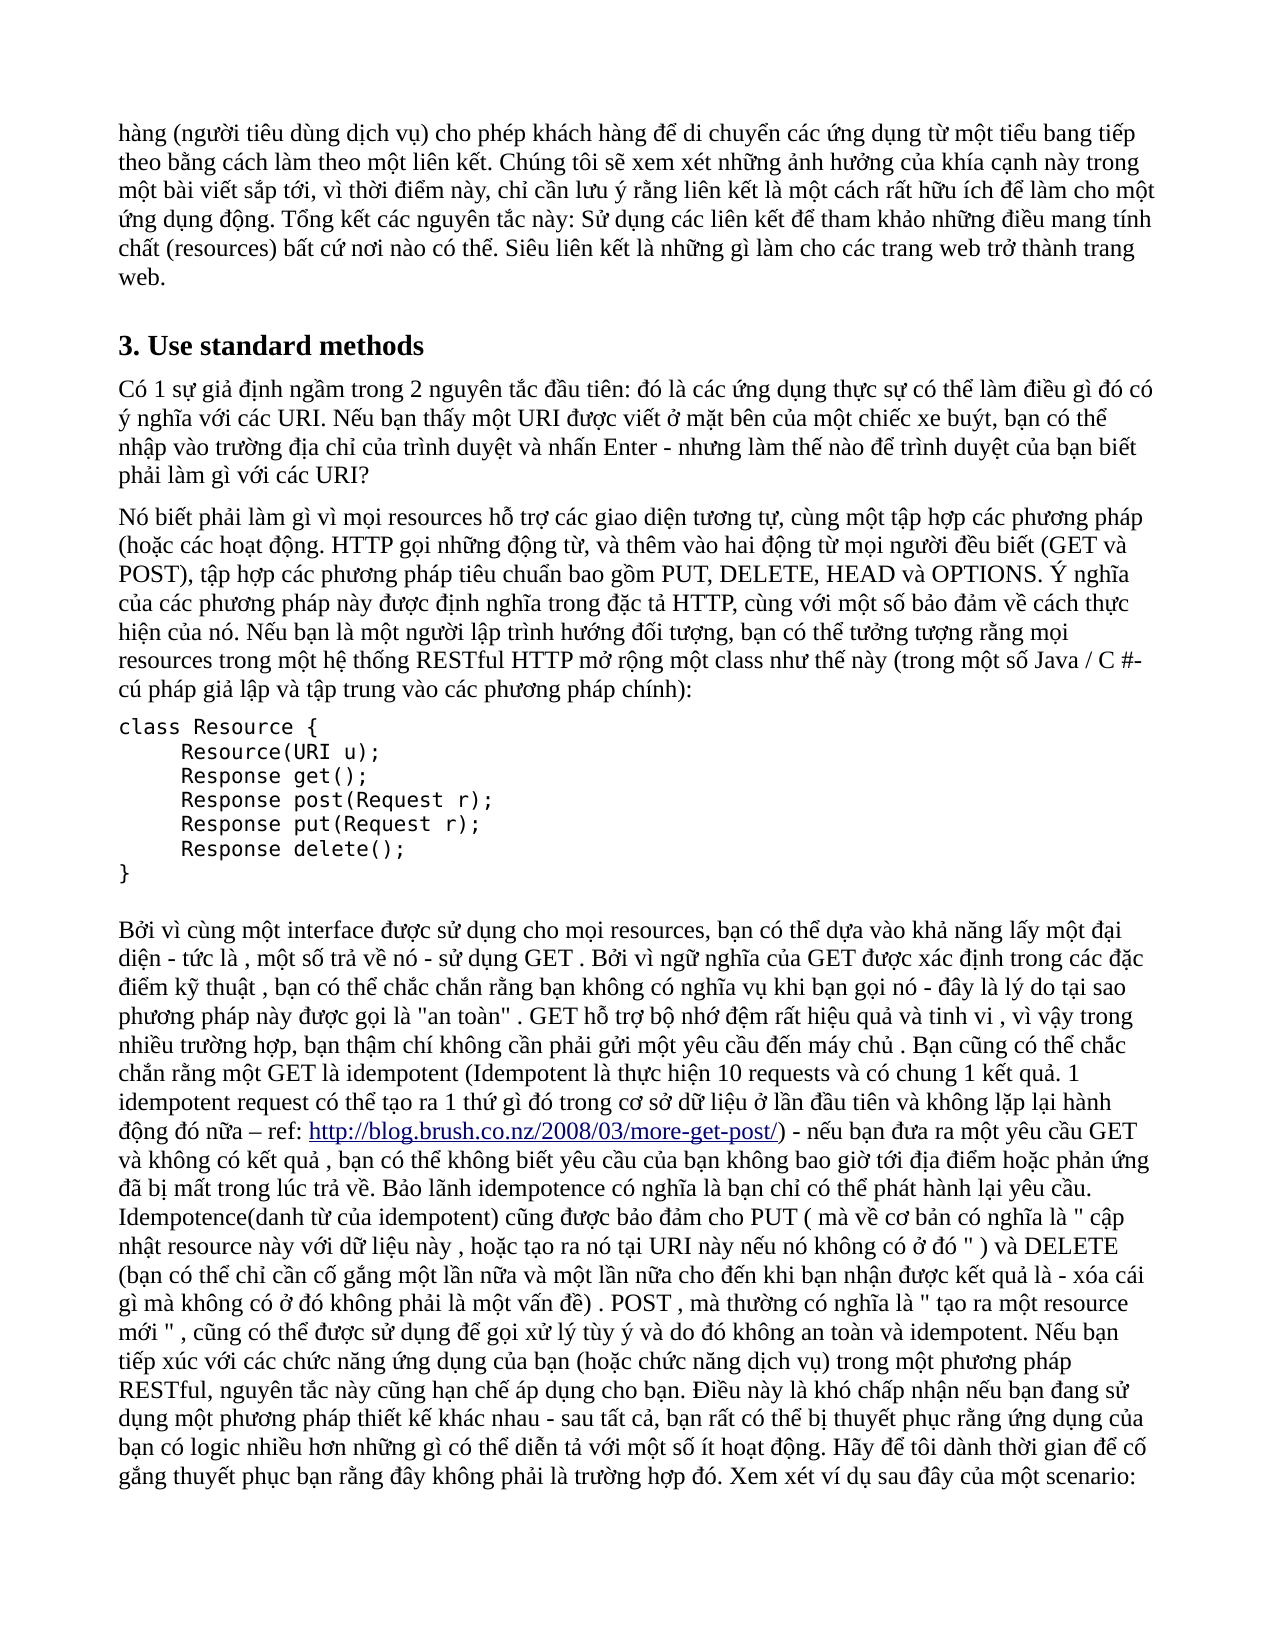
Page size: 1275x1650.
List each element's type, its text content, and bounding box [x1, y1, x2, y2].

text Response get(); [118, 764, 1157, 788]
text Response delete(); [118, 837, 1157, 861]
text class Resource { [118, 715, 1157, 740]
text hàng (người tiêu dùng dịch vụ) cho phép khách hàng để di chuyển các ứng dụng từ một tiểu bang tiếp theo bằng cách làm theo một liên kết. Chúng tôi sẽ xem xét những ảnh hưởng của khía cạnh này trong một bài viết sắp tới, vì thời điểm này, chỉ cần lưu ý rằng liên kết là một cách rất hữu ích để làm cho một ứng dụng động. Tổng kết các nguyên tắc này: Sử dụng các liên kết để tham khảo những điều mang tính chất (resources) bất cứ nơi nào có thể. Siêu liên kết là những gì làm cho các trang web trở thành trang web. [118, 118, 1157, 291]
text Response put(Request r); [118, 812, 1157, 837]
text Response post(Request r); [118, 788, 1157, 812]
text Nó biết phải làm gì vì mọi resources hỗ trợ các giao diện tương tự, cùng một tập hợp các phương pháp (hoặc các hoạt động. HTTP gọi những động từ, và thêm vào hai động từ mọi người đều biết (GET và POST), tập hợp các phương pháp tiêu chuẩn bao gồm PUT, DELETE, HEAD và OPTIONS. Ý nghĩa của các phương pháp này được định nghĩa trong đặc tả HTTP, cùng với một số bảo đảm về cách thực hiện của nó. Nếu bạn là một người lập trình hướng đối tượng, bạn có thể tưởng tượng rằng mọi resources trong một hệ thống RESTful HTTP mở rộng một class như thế này (trong một số Java / C #-cú pháp giả lập và tập trung vào các phương pháp chính): [118, 502, 1157, 703]
text Bởi vì cùng một interface được sử dụng cho mọi resources, bạn có thể dựa vào khả năng lấy một đại diện - tức là , một số trả về nó - sử dụng GET . Bởi vì ngữ nghĩa của GET được xác định trong các đặc điểm kỹ thuật , bạn có thể chắc chắn rằng bạn không có nghĩa vụ khi bạn gọi nó - đây là lý do tại sao phương pháp này được gọi là "an toàn" . GET hỗ trợ bộ nhớ đệm rất hiệu quả và tinh vi , vì vậy trong nhiều trường hợp, bạn thậm chí không cần phải gửi một yêu cầu đến máy chủ . Bạn cũng có thể chắc chắn rằng một GET là idempotent (Idempotent là thực hiện 10 requests và có chung 1 kết quả. 1 idempotent request có thể tạo ra 1 thứ gì đó trong cơ sở dữ liệu ở lần đầu tiên và không lặp lại hành động đó nữa – ref: http://blog.brush.co.nz/2008/03/more-get-post/) - nếu bạn đưa ra một yêu cầu GET và không có kết quả , bạn có thể không biết yêu cầu của bạn không bao giờ tới địa điểm hoặc phản ứng đã bị mất trong lúc trả về. Bảo lãnh idempotence có nghĩa là bạn chỉ có thể phát hành lại yêu cầu. Idempotence(danh từ của idempotent) cũng được bảo đảm cho PUT ( mà về cơ bản có nghĩa là " cập nhật resource này với dữ liệu này , hoặc tạo ra nó tại URI này nếu nó không có ở đó " ) và DELETE (bạn có thể chỉ cần cố gắng một lần nữa và một lần nữa cho đến khi bạn nhận được kết quả là - xóa cái gì mà không có ở đó không phải là một vấn đề) . POST , mà thường có nghĩa là " tạo ra một resource mới " , cũng có thể được sử dụng để gọi xử lý tùy ý và do đó không an toàn và idempotent. Nếu bạn tiếp xúc với các chức năng ứng dụng của bạn (hoặc chức năng dịch vụ) trong một phương pháp RESTful, nguyên tắc này cũng hạn chế áp dụng cho bạn. Điều này là khó chấp nhận nếu bạn đang sử dụng một phương pháp thiết kế khác nhau - sau tất cả, bạn rất có thể bị thuyết phục rằng ứng dụng của bạn có logic nhiều hơn những gì có thể diễn tả với một số ít hoạt động. Hãy để tôi dành thời gian để cố gắng thuyết phục bạn rằng đây không phải là trường hợp đó. Xem xét ví dụ sau đây của một scenario: [118, 915, 1157, 1490]
text Resource(URI u); [118, 740, 1157, 764]
text Có 1 sự giả định ngầm trong 2 nguyên tắc đầu tiên: đó là các ứng dụng thực sự có thể làm điều gì đó có ý nghĩa với các URI. Nếu bạn thấy một URI được viết ở mặt bên của một chiếc xe buýt, bạn có thể nhập vào trường địa chỉ của trình duyệt và nhấn Enter - nhưng làm thế nào để trình duyệt của bạn biết phải làm gì với các URI? [118, 374, 1157, 489]
text } [118, 861, 1157, 885]
subtitle 3. Use standard methods [118, 328, 1157, 362]
